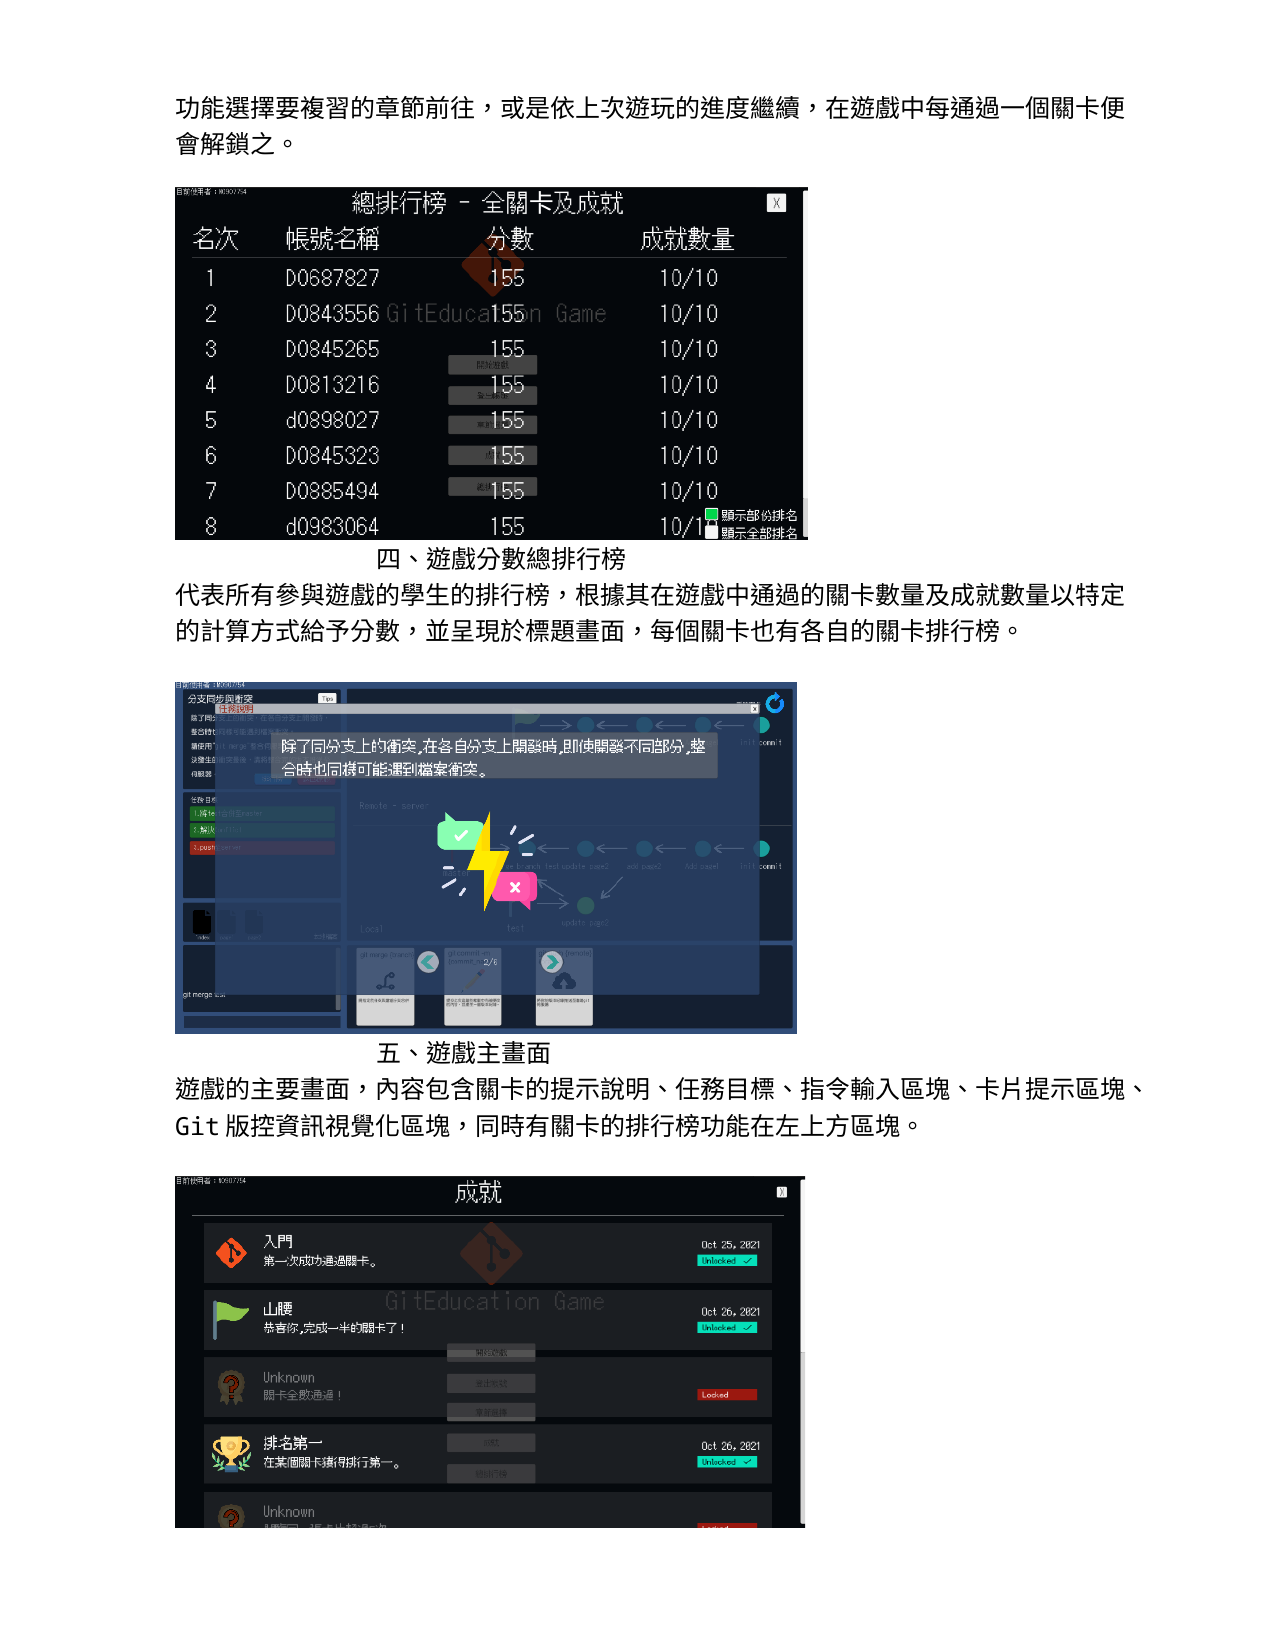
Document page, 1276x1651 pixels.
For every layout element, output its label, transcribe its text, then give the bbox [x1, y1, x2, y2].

text 四、遊戲分數總排行榜 [175, 539, 1137, 576]
text 五、遊戲主畫面 [175, 1033, 1137, 1070]
text 功能選擇要複習的章節前往，或是依上次遊玩的進度繼續，在遊戲中每通過一個關卡便會解鎖之。 [175, 89, 1137, 161]
text 代表所有參與遊戲的學生的排行榜，根據其在遊戲中通過的關卡數量及成就數量以特定的計算方式給予分數，並呈現於標題畫面，每個關卡也有各自的關卡排行榜。 [175, 576, 1137, 648]
text 遊戲的主要畫面，內容包含關卡的提示說明、任務目標、指令輸入區塊、卡片提示區塊、Git版控資訊視覺化區塊，同時有關卡的排行榜功能在左上方區塊。 [175, 1070, 1137, 1142]
